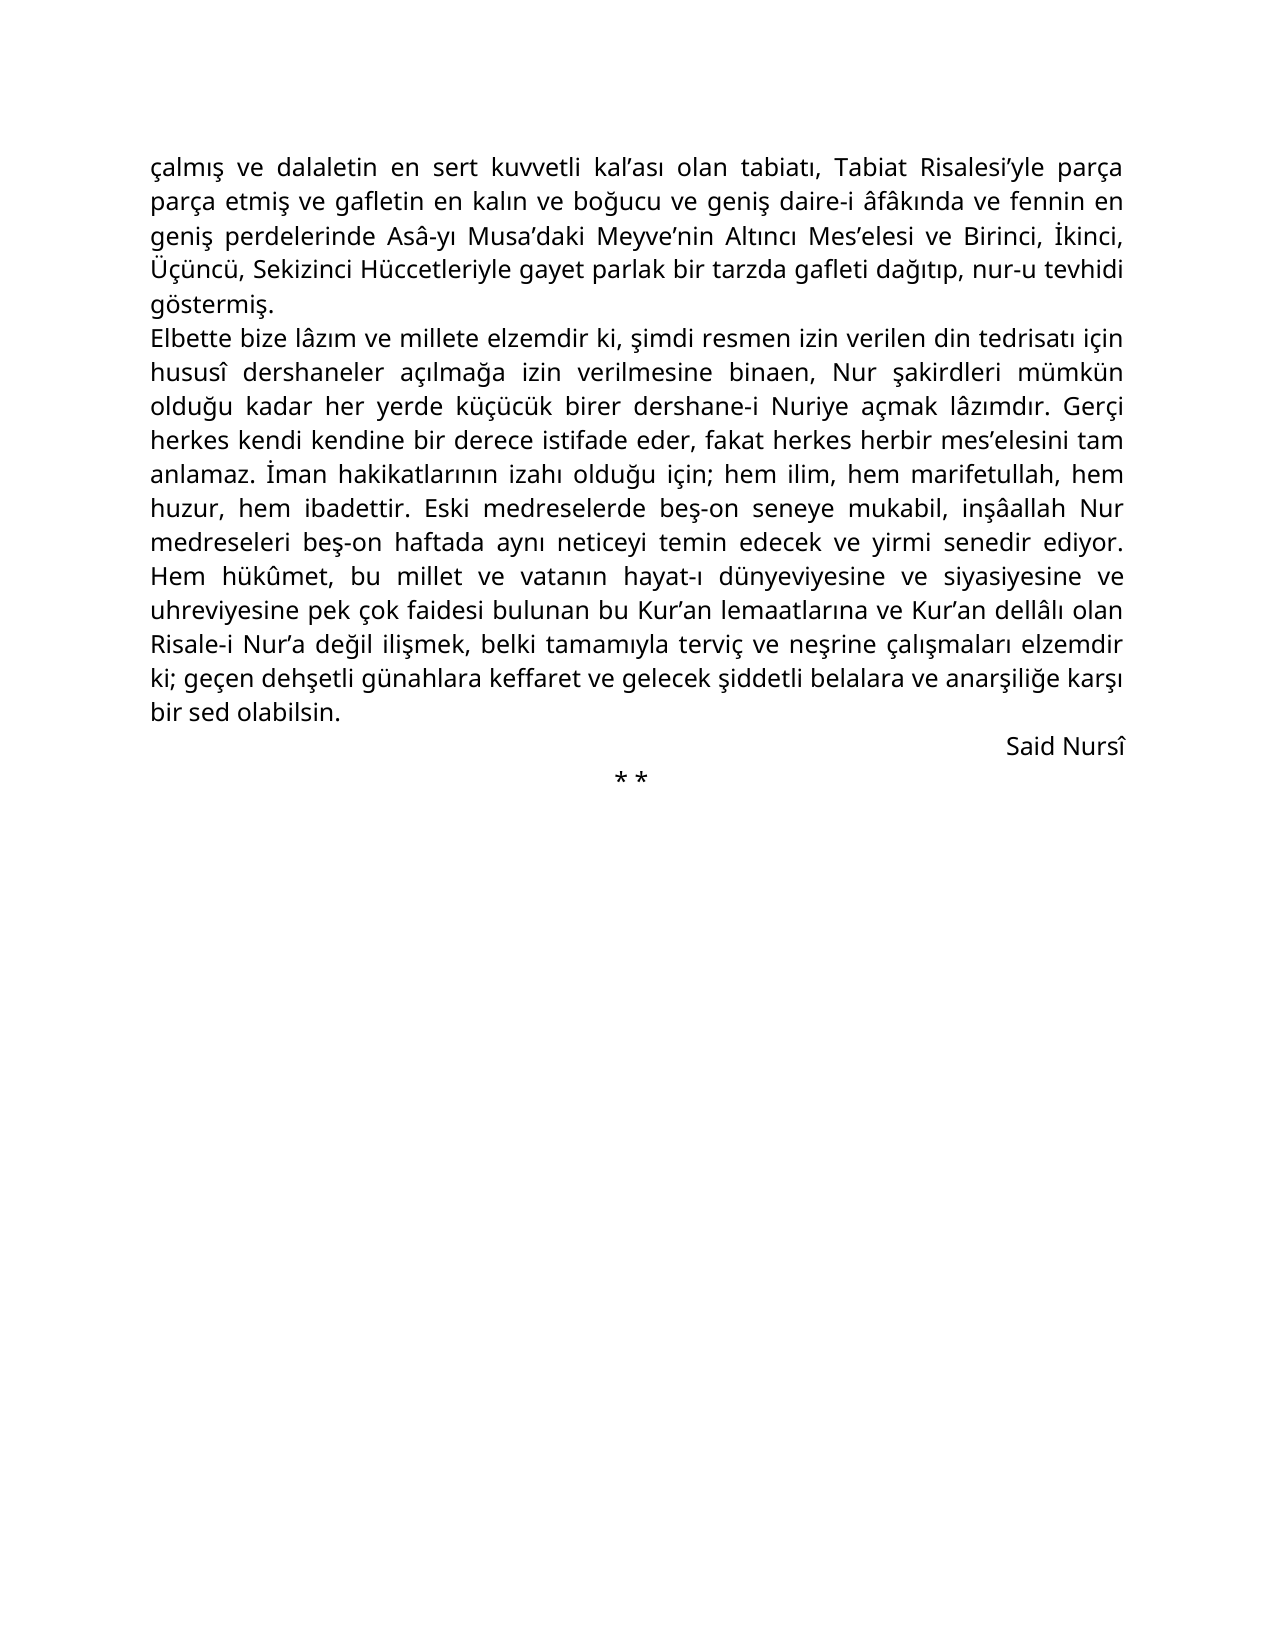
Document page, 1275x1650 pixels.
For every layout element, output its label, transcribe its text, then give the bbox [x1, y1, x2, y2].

text Said Nursî [150, 729, 1125, 763]
text * * [150, 763, 1125, 797]
text Elbette bize lâzım ve millete elzemdir ki, şimdi resmen izin verilen din tedrisatı için hususî dershaneler açılmağa izin verilmesine binaen, Nur şakirdleri mümkün olduğu kadar her yerde küçücük birer dershane-i Nuriye açmak lâzımdır. Gerçi herkes kendi kendine bir derece istifade eder, fakat herkes herbir mes’elesini tam anlamaz. İman hakikatlarının izahı olduğu için; hem ilim, hem marifetullah, hem huzur, hem ibadettir. Eski medreselerde beş-on seneye mukabil, inşâallah Nur medreseleri beş-on haftada aynı neticeyi temin edecek ve yirmi senedir ediyor. Hem hükûmet, bu millet ve vatanın hayat-ı dünyeviyesine ve siyasiyesine ve uhreviyesine pek çok faidesi bulunan bu Kur’an lemaatlarına ve Kur’an dellâlı olan Risale-i Nur’a değil ilişmek, belki tamamıyla terviç ve neşrine çalışmaları elzemdir ki; geçen dehşetli günahlara keffaret ve gelecek şiddetli belalara ve anarşiliğe karşı bir sed olabilsin. [150, 320, 1125, 729]
text çalmış ve dalaletin en sert kuvvetli kal’ası olan tabiatı, Tabiat Risalesi’yle parça parça etmiş ve gafletin en kalın ve boğucu ve geniş daire-i âfâkında ve fennin en geniş perdelerinde Asâ-yı Musa’daki Meyve’nin Altıncı Mes’elesi ve Birinci, İkinci, Üçüncü, Sekizinci Hüccetleriyle gayet parlak bir tarzda gafleti dağıtıp, nur-u tevhidi göstermiş. [150, 150, 1125, 320]
